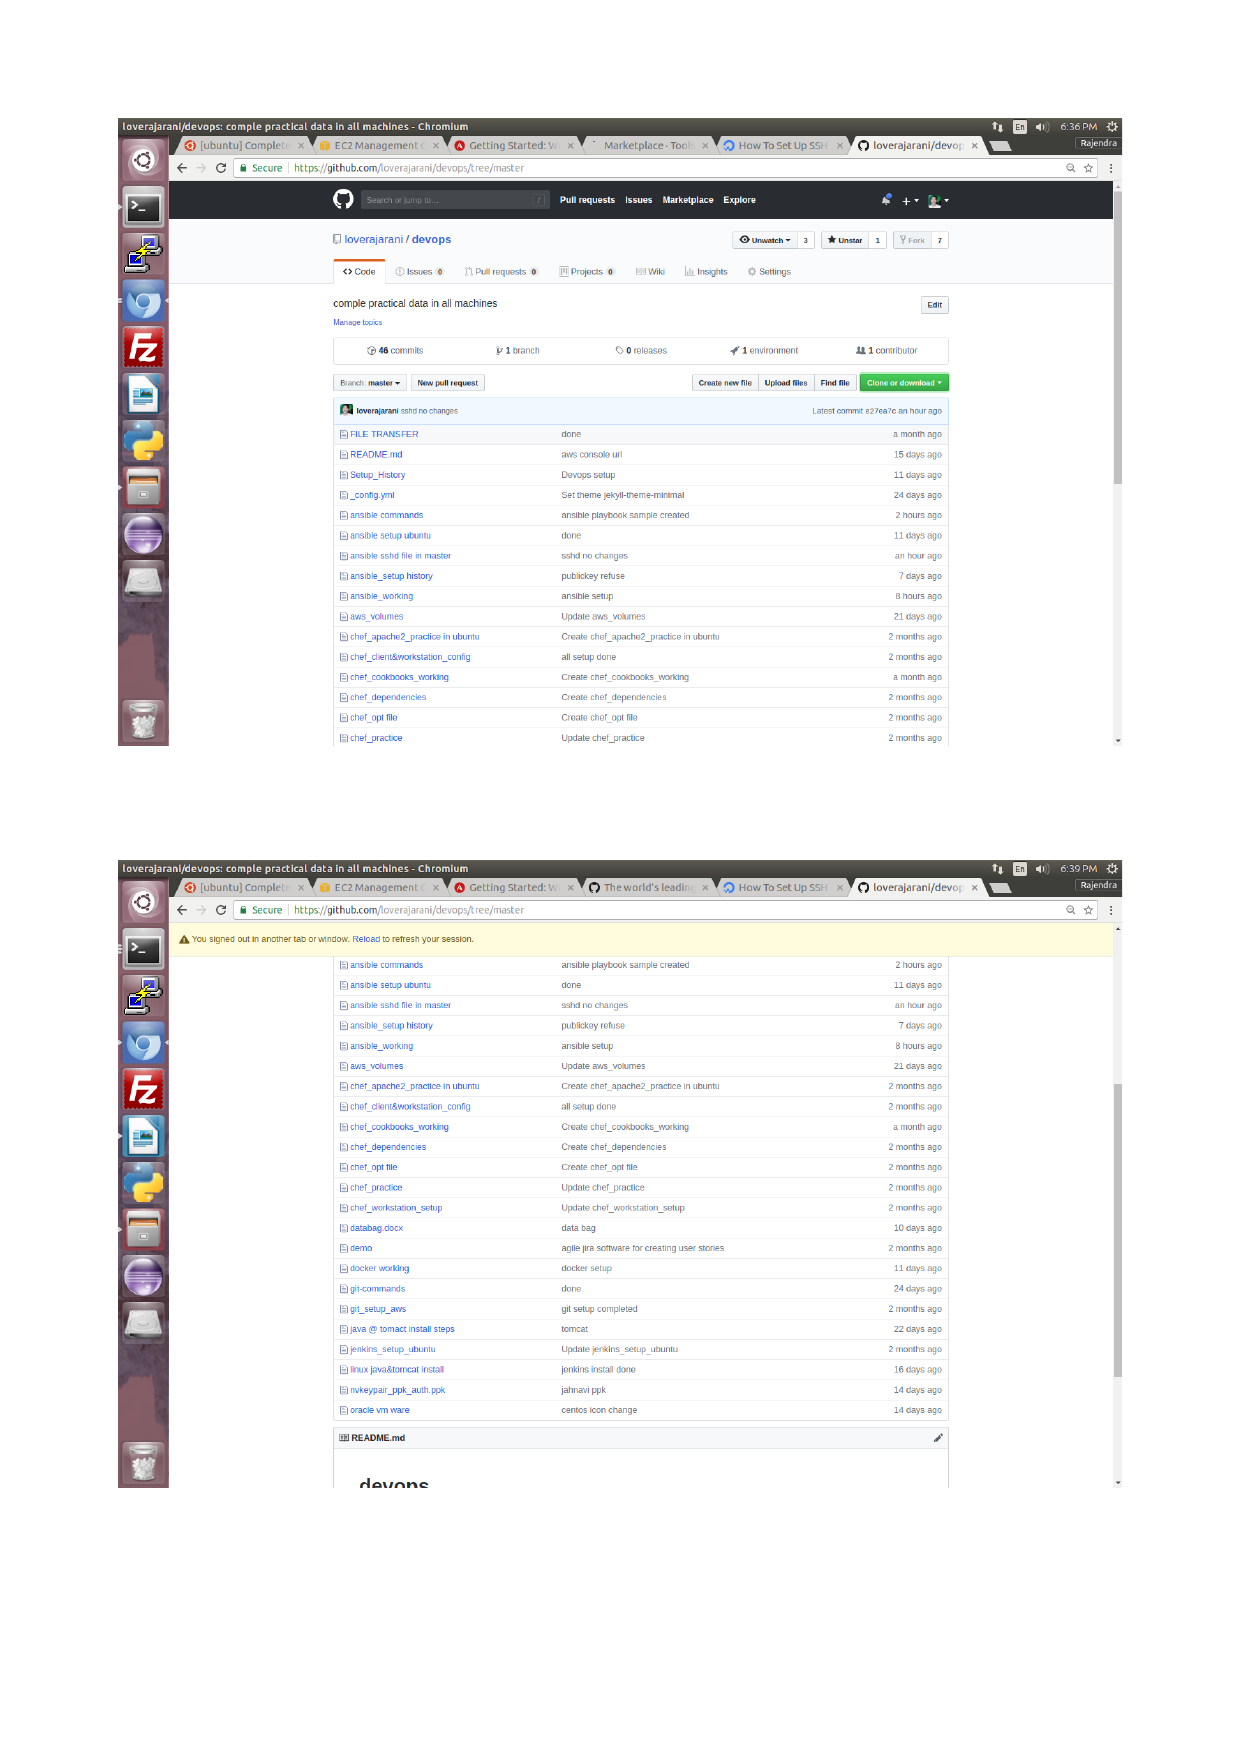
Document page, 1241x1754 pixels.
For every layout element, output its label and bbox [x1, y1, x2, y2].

picture [118, 860, 1123, 1488]
picture [118, 118, 1123, 746]
